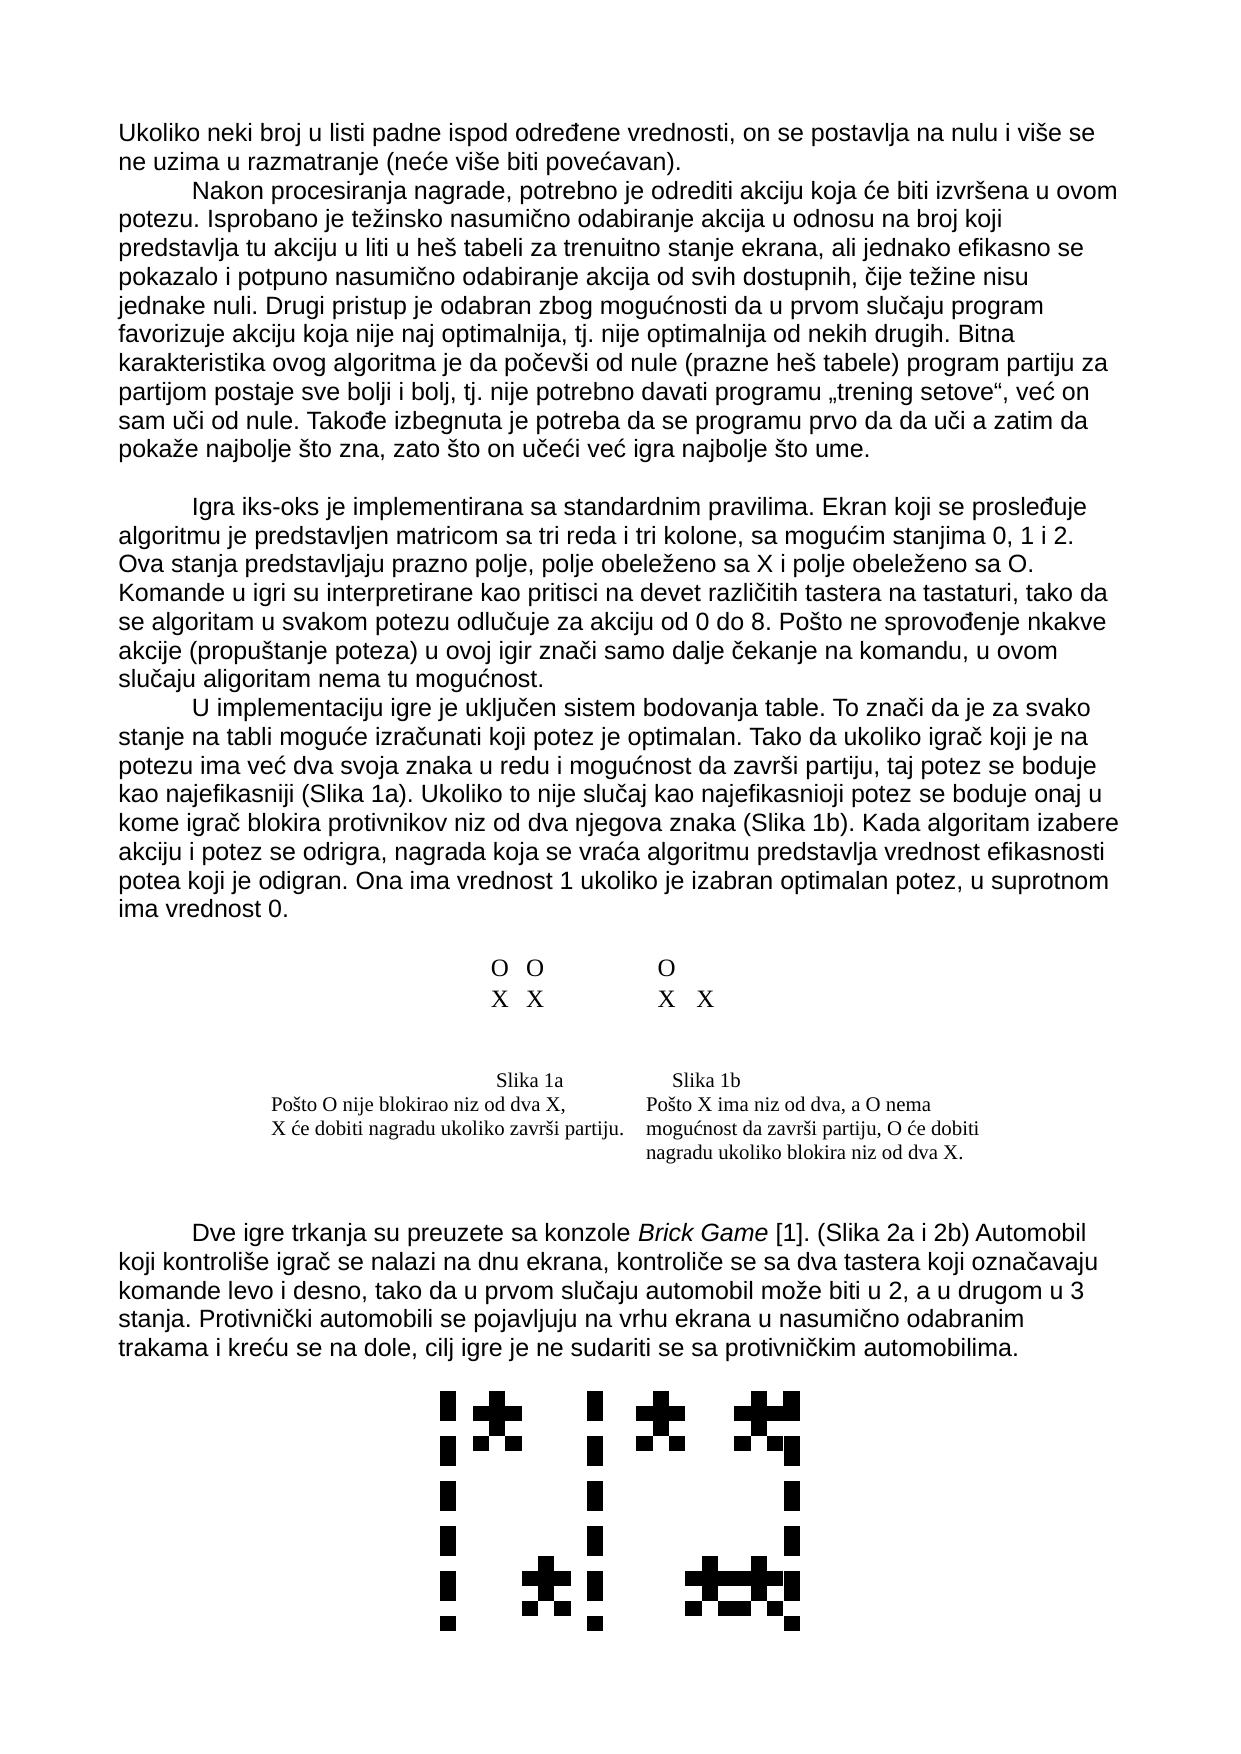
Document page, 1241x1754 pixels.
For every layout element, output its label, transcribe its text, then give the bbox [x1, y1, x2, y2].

table_cell [734, 1496, 751, 1511]
table_cell [718, 1406, 734, 1421]
table_header O [651, 952, 690, 983]
table_cell [571, 1406, 587, 1421]
table_cell [473, 1586, 489, 1601]
table_cell [538, 1511, 554, 1526]
text Nakon procesiranja nagrade, potrebno je odrediti akciju koja će biti izvršena u ovom potezu. Isprobano je težinsko nasumično odabiranje akcija u odnosu na broj koji predstavlja tu akciju u liti u heš tabeli za trenuitno stanje ekrana, ali jednako efikasno se pokazalo i potpuno nasumično odabiranje akcija od svih dostupnih, čije težine nisu jednake nuli. Drugi pristup je odabran zbog mogućnosti da u prvom slučaju program favorizuje akciju koja nije naj optimalnija, tj. nije optimalnija od nekih drugih. Bitna karakteristika ovog algoritma je da počevši od nule (prazne heš tabele) program partiju za partijom postaje sve bolji i bolj, tj. nije potrebno davati programu „trening setove“, već on sam uči od nule. Takođe izbegnuta je potreba da se programu prvo da da uči a zatim da pokaže najbolje što zna, zato što on učeći već igra najbolje što ume. [118, 176, 1122, 463]
table_cell [734, 1556, 751, 1571]
table_cell [489, 1526, 505, 1541]
table_cell [571, 1496, 587, 1511]
table_cell [554, 1541, 571, 1556]
table_cell [718, 1466, 734, 1481]
table_header [473, 1391, 489, 1406]
table_cell [751, 1466, 767, 1481]
table_cell [440, 1481, 456, 1496]
table_cell [653, 1406, 669, 1421]
table_cell [554, 1616, 571, 1631]
table_cell [685, 1616, 702, 1631]
table_cell [552, 1014, 585, 1046]
table_cell [718, 1451, 734, 1466]
table_cell [636, 1586, 653, 1601]
table_cell [489, 1511, 505, 1526]
table_cell [767, 1451, 783, 1466]
table_cell [751, 1586, 767, 1601]
table_cell [440, 1406, 456, 1421]
table_cell [440, 1511, 456, 1526]
table_cell [522, 1511, 538, 1526]
table_cell [734, 1541, 751, 1556]
table_header [685, 1391, 702, 1406]
table_cell [653, 1496, 669, 1511]
table_cell [669, 1466, 685, 1481]
table_cell [473, 1496, 489, 1511]
table_cell [718, 1556, 734, 1571]
table_cell [456, 1451, 473, 1466]
table_header [538, 1391, 554, 1406]
table_cell [456, 1586, 473, 1601]
table_cell [767, 1586, 783, 1601]
table_cell [685, 1421, 702, 1436]
table_cell X [520, 983, 552, 1014]
table_cell [522, 1616, 538, 1631]
table_cell [784, 1451, 800, 1466]
table_cell [489, 1496, 505, 1511]
text Dve igre trkanja su preuzete sa konzole Brick Game [1]. (Slika 2a i 2b) Automobil koji kontroliše igrač se nalazi na dnu ekrana, kontroliče se sa dva tastera koji označavaju komande levo i desno, tako da u prvom slučaju automobil može biti u 2, a u drugom u 3 stanja. Protivnički automobili se pojavljuju na vrhu ekrana u nasumično odabranim trakama i kreću se na dole, cilj igre je ne sudariti se sa protivničkim automobilima. [118, 1218, 1122, 1362]
table_cell [571, 1541, 587, 1556]
table_cell [522, 1436, 538, 1451]
table_cell [554, 1406, 571, 1421]
table_cell [723, 983, 756, 1014]
table_cell [636, 1541, 653, 1556]
table_cell [473, 1511, 489, 1526]
table_cell [751, 1481, 767, 1496]
table_cell [702, 1616, 718, 1631]
table_cell [767, 1616, 783, 1631]
table_cell [636, 1526, 653, 1541]
table_cell [489, 1481, 505, 1496]
table_cell [489, 1451, 505, 1466]
table_cell [456, 1481, 473, 1496]
table_cell [538, 1556, 554, 1571]
table_cell [702, 1511, 718, 1526]
table_cell [505, 1466, 522, 1481]
table_header [636, 1391, 653, 1406]
table_cell [587, 1496, 603, 1511]
table_header [571, 1391, 587, 1406]
table_cell [522, 1466, 538, 1481]
table_cell [554, 1556, 571, 1571]
table_cell X [651, 983, 690, 1014]
table_cell [690, 1014, 723, 1046]
table_cell [587, 1451, 603, 1466]
table_cell [538, 1616, 554, 1631]
table_cell [702, 1496, 718, 1511]
table_cell [685, 1406, 702, 1421]
table_cell [554, 1571, 571, 1586]
table_cell [734, 1601, 751, 1616]
table_cell [685, 1511, 702, 1526]
table_cell [751, 1616, 767, 1631]
table_cell [702, 1586, 718, 1601]
table_cell [456, 1436, 473, 1451]
table_cell [669, 1451, 685, 1466]
table_cell [718, 1511, 734, 1526]
table_cell [718, 1436, 734, 1451]
table_cell [587, 1556, 603, 1571]
table_cell [734, 1511, 751, 1526]
table_cell [669, 1586, 685, 1601]
table_cell [767, 1511, 783, 1526]
table_cell [685, 1526, 702, 1541]
table_cell [571, 1586, 587, 1601]
table_cell [456, 1496, 473, 1511]
table_cell [522, 1451, 538, 1466]
table_cell [473, 1481, 489, 1496]
table_cell [571, 1571, 587, 1586]
table_cell [456, 1511, 473, 1526]
table_cell [653, 1616, 669, 1631]
table_cell [784, 1616, 800, 1631]
table_cell [734, 1421, 751, 1436]
table_cell [718, 1481, 734, 1496]
table_cell [751, 1406, 767, 1421]
table_cell [456, 1556, 473, 1571]
table_cell [538, 1586, 554, 1601]
table_cell [685, 1481, 702, 1496]
table_cell [538, 1481, 554, 1496]
table_cell [440, 1586, 456, 1601]
table_cell [669, 1601, 685, 1616]
table_cell [636, 1556, 653, 1571]
table_cell [767, 1571, 783, 1586]
table_cell [571, 1421, 587, 1436]
table_cell [440, 1496, 456, 1511]
table_cell [456, 1421, 473, 1436]
table_cell [554, 1436, 571, 1451]
table_cell [653, 1556, 669, 1571]
table_header O [484, 952, 519, 983]
table_cell [718, 1571, 734, 1586]
table_cell [784, 1511, 800, 1526]
table_cell [587, 1436, 603, 1451]
table_cell [456, 1526, 473, 1541]
text Igra iks-oks je implementirana sa standardnim pravilima. Ekran koji se prosleđuje algoritmu je predstavljen matricom sa tri reda i tri kolone, sa mogućim stanjima 0, 1 i 2. Ova stanja predstavljaju prazno polje, polje obeleženo sa X i polje obeleženo sa O. Komande u igri su interpretirane kao pritisci na devet različitih tastera na tastaturi, tako da se algoritam u svakom potezu odlučuje za akciju od 0 do 8. Pošto ne sprovođenje nkakve akcije (propuštanje poteza) u ovoj igir znači samo dalje čekanje na komandu, u ovom slučaju aligoritam nema tu mogućnost. [118, 492, 1122, 693]
table_header [522, 1391, 538, 1406]
table_cell [702, 1541, 718, 1556]
table_cell [473, 1526, 489, 1541]
table_cell [767, 1496, 783, 1511]
table_header [690, 952, 723, 983]
table_header [505, 1391, 522, 1406]
table_cell [554, 1511, 571, 1526]
table_cell [505, 1571, 522, 1586]
table_cell [456, 1406, 473, 1421]
table_cell [751, 1526, 767, 1541]
table_cell [636, 1511, 653, 1526]
table_cell [751, 1451, 767, 1466]
table_cell [784, 1586, 800, 1601]
table_cell [784, 1466, 800, 1481]
table_cell [669, 1406, 685, 1421]
table_cell [587, 1421, 603, 1436]
table_cell [767, 1421, 783, 1436]
table_cell [505, 1481, 522, 1496]
table_cell [522, 1571, 538, 1586]
table_cell [522, 1406, 538, 1421]
table_cell [587, 1571, 603, 1586]
table_cell [522, 1526, 538, 1541]
table_cell [767, 1601, 783, 1616]
table_cell [669, 1571, 685, 1586]
table_cell [784, 1496, 800, 1511]
table_cell [489, 1586, 505, 1601]
table_cell [554, 1421, 571, 1436]
table_header O [520, 952, 552, 983]
table_cell [734, 1616, 751, 1631]
table_cell [473, 1451, 489, 1466]
table_cell [473, 1466, 489, 1481]
table_cell [489, 1436, 505, 1451]
table_cell [538, 1571, 554, 1586]
table_cell [669, 1421, 685, 1436]
table_cell [751, 1571, 767, 1586]
table_cell [571, 1601, 587, 1616]
table_header [723, 952, 756, 983]
table_cell [734, 1526, 751, 1541]
table_cell [505, 1496, 522, 1511]
table_cell [440, 1526, 456, 1541]
table_cell [653, 1466, 669, 1481]
table_cell [636, 1571, 653, 1586]
table_cell [669, 1511, 685, 1526]
table_cell [505, 1421, 522, 1436]
table_cell [520, 1014, 552, 1046]
table_cell [653, 1526, 669, 1541]
table_cell [784, 1436, 800, 1451]
table_cell [484, 1014, 519, 1046]
table_cell [554, 1466, 571, 1481]
table_cell [669, 1481, 685, 1496]
table_cell [636, 1481, 653, 1496]
table_cell [751, 1541, 767, 1556]
table_cell [653, 1481, 669, 1496]
table_cell [702, 1436, 718, 1451]
table_cell [669, 1496, 685, 1511]
table_cell X [690, 983, 723, 1014]
table_cell [653, 1586, 669, 1601]
table_cell [522, 1481, 538, 1496]
table_cell [522, 1586, 538, 1601]
table_cell [767, 1526, 783, 1541]
table_header [585, 952, 651, 1046]
table_header [456, 1391, 473, 1406]
table_cell [489, 1406, 505, 1421]
table_cell [702, 1526, 718, 1541]
table_cell [734, 1481, 751, 1496]
table_cell [734, 1586, 751, 1601]
table_cell [767, 1556, 783, 1571]
table_cell [636, 1466, 653, 1481]
table_cell [522, 1541, 538, 1556]
table_cell [751, 1601, 767, 1616]
table_cell [636, 1616, 653, 1631]
table_cell [751, 1496, 767, 1511]
table_cell [505, 1541, 522, 1556]
table_cell [718, 1616, 734, 1631]
table_cell [554, 1481, 571, 1496]
table_cell [702, 1451, 718, 1466]
table_cell [538, 1436, 554, 1451]
table_cell [685, 1466, 702, 1481]
table_cell [685, 1451, 702, 1466]
table_cell [702, 1481, 718, 1496]
table_cell [751, 1436, 767, 1451]
table_cell [489, 1556, 505, 1571]
table_cell [587, 1616, 603, 1631]
table_cell [456, 1571, 473, 1586]
table_cell [653, 1436, 669, 1451]
table_cell [784, 1526, 800, 1541]
table_header [734, 1391, 751, 1406]
text U implementaciju igre je uključen sistem bodovanja table. To znači da je za svako stanje na tabli moguće izračunati koji potez je optimalan. Tako da ukoliko igrač koji je na potezu ima već dva svoja znaka u redu i mogućnost da završi partiju, taj potez se boduje kao najefikasniji (Slika 1a). Ukoliko to nije slučaj kao najefikasnioji potez se boduje onaj u kome igrač blokira protivnikov niz od dva njegova znaka (Slika 1b). Kada algoritam izabere akciju i potez se odrigra, nagrada koja se vraća algoritmu predstavlja vrednost efikasnosti potea koji je odigran. Ona ima vrednost 1 ukoliko je izabran optimalan potez, u suprotnom ima vrednost 0. [118, 693, 1122, 923]
table_cell [653, 1541, 669, 1556]
table_cell [767, 1466, 783, 1481]
table_cell [718, 1586, 734, 1601]
table_cell [440, 1556, 456, 1571]
table_cell [685, 1556, 702, 1571]
table_cell [784, 1481, 800, 1496]
table_cell [653, 1571, 669, 1586]
table_cell [669, 1526, 685, 1541]
table_cell [685, 1496, 702, 1511]
table_cell [653, 1421, 669, 1436]
table_cell [571, 1466, 587, 1481]
table_cell [653, 1511, 669, 1526]
table_cell [505, 1616, 522, 1631]
table_cell [554, 1526, 571, 1541]
table_cell [734, 1571, 751, 1586]
table_cell [702, 1421, 718, 1436]
table_cell [440, 1541, 456, 1556]
table_cell [587, 1406, 603, 1421]
table_cell [473, 1541, 489, 1556]
table_cell [636, 1421, 653, 1436]
table_cell [571, 1436, 587, 1451]
table_cell [571, 1451, 587, 1466]
table_cell [473, 1571, 489, 1586]
table_cell [636, 1496, 653, 1511]
table_cell [784, 1541, 800, 1556]
table_cell [587, 1601, 603, 1616]
table_header [718, 1391, 734, 1406]
table_cell [505, 1511, 522, 1526]
table_cell [473, 1421, 489, 1436]
table_cell [473, 1556, 489, 1571]
table_cell [669, 1616, 685, 1631]
table_cell [473, 1601, 489, 1616]
table_cell [685, 1571, 702, 1586]
table_cell [440, 1601, 456, 1616]
table_cell [784, 1601, 800, 1616]
table_cell [538, 1451, 554, 1466]
table_cell [554, 1451, 571, 1466]
table_cell [653, 1451, 669, 1466]
table_cell [702, 1571, 718, 1586]
table_cell [587, 1466, 603, 1481]
table_cell [489, 1616, 505, 1631]
table_cell [718, 1421, 734, 1436]
table_cell [505, 1406, 522, 1421]
table_cell [784, 1421, 800, 1436]
table_cell [767, 1406, 783, 1421]
table_cell [767, 1541, 783, 1556]
table_cell [440, 1451, 456, 1466]
table_cell [522, 1496, 538, 1511]
table_cell [571, 1511, 587, 1526]
table_header [669, 1391, 685, 1406]
table_cell [734, 1451, 751, 1466]
table_cell [505, 1601, 522, 1616]
text Ukoliko neki broj u listi padne ispod određene vrednosti, on se postavlja na nulu i više se ne uzima u razmatranje (neće više biti povećavan). [118, 118, 1122, 176]
table_cell [751, 1511, 767, 1526]
table_cell [685, 1541, 702, 1556]
table_cell [473, 1616, 489, 1631]
table_header [604, 1391, 636, 1631]
table_cell [636, 1601, 653, 1616]
table_cell [456, 1616, 473, 1631]
table_cell [440, 1421, 456, 1436]
table_cell [552, 983, 585, 1014]
table_cell [538, 1541, 554, 1556]
table_cell [784, 1571, 800, 1586]
table_cell [571, 1481, 587, 1496]
table_cell [685, 1436, 702, 1451]
table_cell [669, 1556, 685, 1571]
table_cell [538, 1466, 554, 1481]
table_cell [538, 1496, 554, 1511]
table_cell [718, 1601, 734, 1616]
table_cell [554, 1496, 571, 1511]
table_cell [718, 1526, 734, 1541]
table_cell [505, 1526, 522, 1541]
table_header [552, 952, 585, 983]
table_cell [456, 1466, 473, 1481]
table_cell [669, 1541, 685, 1556]
table_cell [587, 1511, 603, 1526]
table_header [702, 1391, 718, 1406]
table_cell [571, 1526, 587, 1541]
table_cell [702, 1556, 718, 1571]
table_cell [489, 1541, 505, 1556]
table_cell [734, 1406, 751, 1421]
table_cell [505, 1451, 522, 1466]
table_cell [651, 1014, 690, 1046]
table_cell [718, 1541, 734, 1556]
table_cell [440, 1571, 456, 1586]
table_cell [587, 1481, 603, 1496]
table_cell [571, 1616, 587, 1631]
table_cell [554, 1586, 571, 1601]
table_cell [505, 1556, 522, 1571]
table_cell [702, 1466, 718, 1481]
table_cell [702, 1601, 718, 1616]
table_cell [734, 1466, 751, 1481]
table_cell [489, 1466, 505, 1481]
table_cell [505, 1586, 522, 1601]
table_cell [440, 1436, 456, 1451]
table_cell [587, 1586, 603, 1601]
table_cell [440, 1466, 456, 1481]
table_cell [571, 1556, 587, 1571]
table_cell [718, 1496, 734, 1511]
table_cell [440, 1616, 456, 1631]
table_cell [723, 1014, 756, 1046]
table_header [554, 1391, 571, 1406]
table_cell [522, 1556, 538, 1571]
table_cell [456, 1541, 473, 1556]
table_header [767, 1391, 783, 1406]
table_cell [489, 1601, 505, 1616]
table_cell X [484, 983, 519, 1014]
table_header [440, 1391, 456, 1406]
table_cell [685, 1601, 702, 1616]
table_cell [784, 1556, 800, 1571]
table_cell [702, 1406, 718, 1421]
table_cell [538, 1601, 554, 1616]
table_cell [538, 1406, 554, 1421]
table_cell [767, 1481, 783, 1496]
table_cell [636, 1451, 653, 1466]
table_cell [489, 1571, 505, 1586]
table_cell [456, 1601, 473, 1616]
table_cell [473, 1406, 489, 1421]
table_cell [653, 1601, 669, 1616]
table_cell [522, 1421, 538, 1436]
table_header [587, 1391, 603, 1406]
table_cell [538, 1526, 554, 1541]
table_cell [538, 1421, 554, 1436]
table_cell [751, 1556, 767, 1571]
table_cell [685, 1586, 702, 1601]
